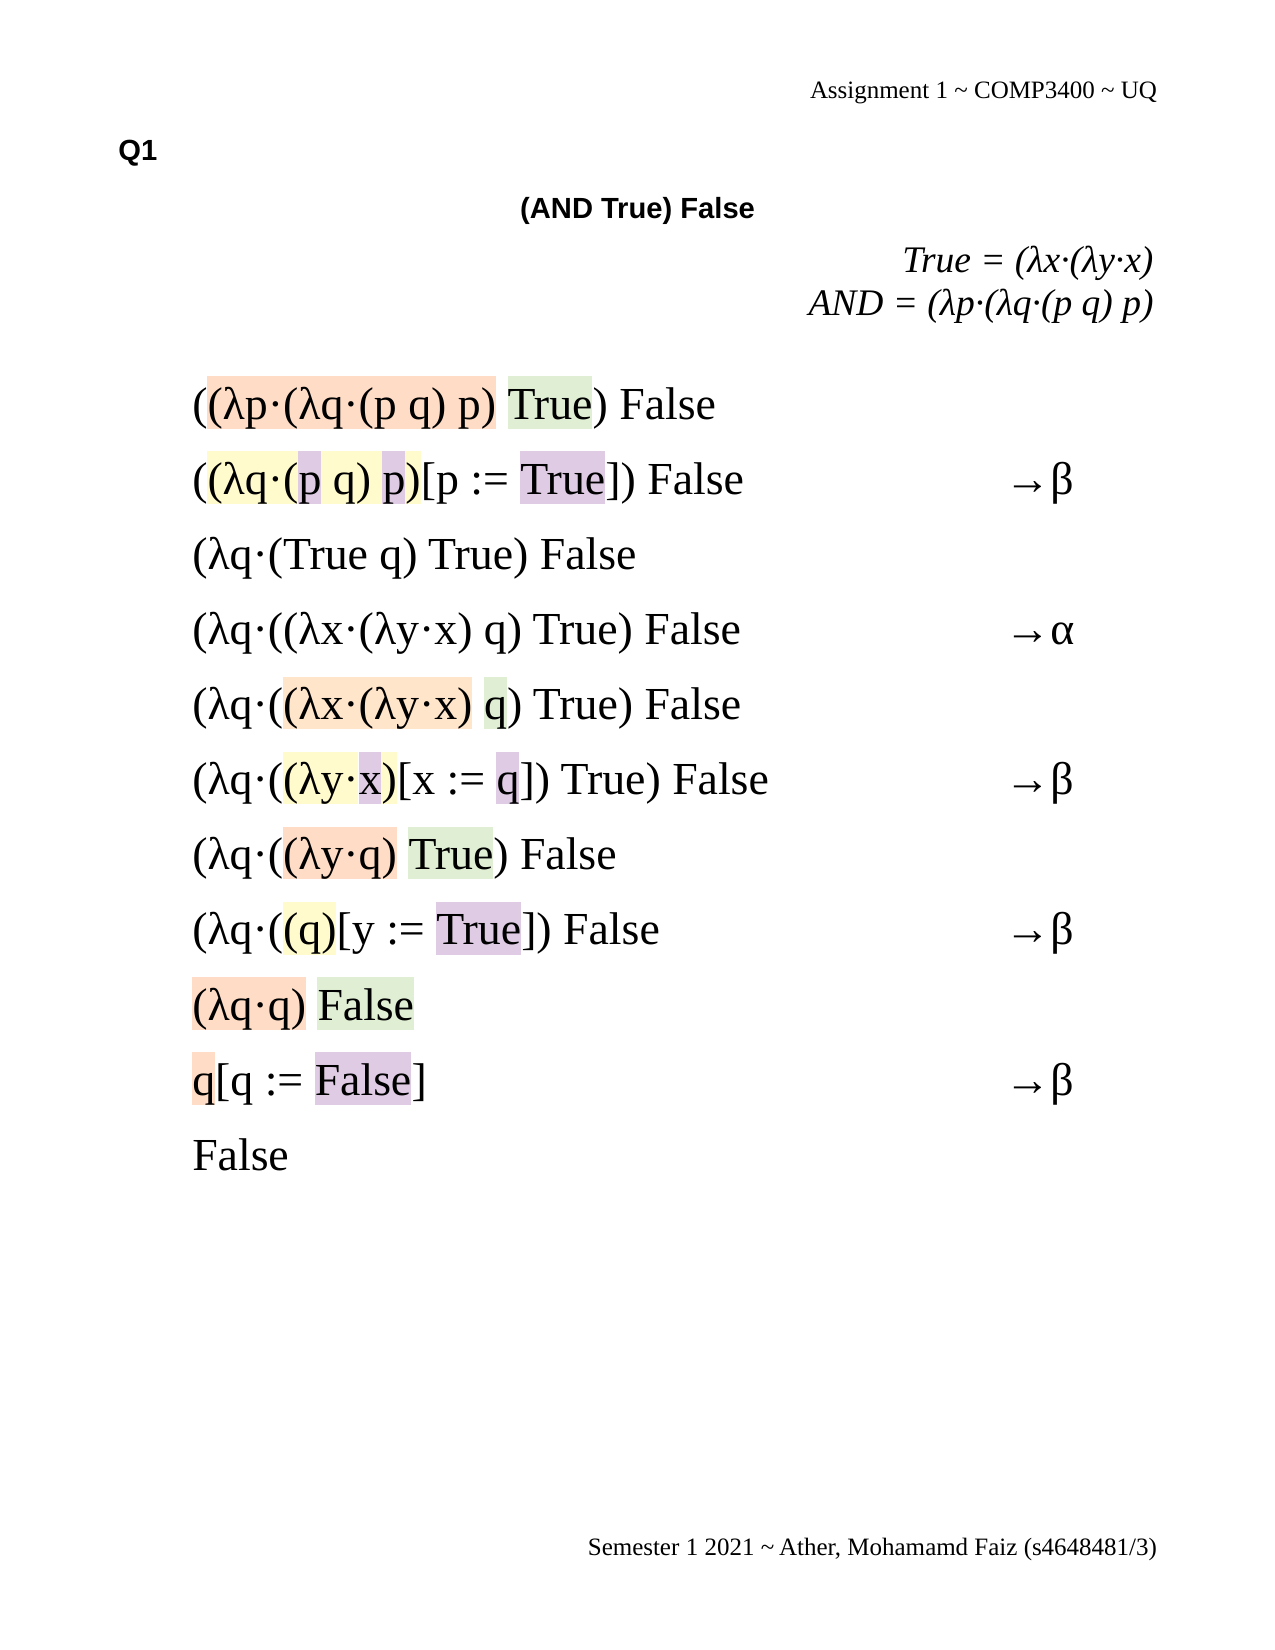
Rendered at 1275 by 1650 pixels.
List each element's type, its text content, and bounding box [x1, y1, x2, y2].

text (λq·((λx·(λy·x) q) True) False →α [192, 602, 1157, 654]
text AND = (λp·(λq·(p q) p) [118, 280, 1157, 323]
text (λq·(True q) True) False [192, 526, 1157, 579]
text True = (λx·(λy·x) [118, 237, 1157, 280]
text (λq·((q)[y := True]) False →β [192, 902, 1157, 955]
text (λq·q) False [192, 977, 1157, 1030]
text ((λq·(p q) p)[p := True]) False →β [192, 451, 1157, 504]
subtitle Q1 [118, 133, 1157, 166]
subtitle (AND True) False [118, 191, 1157, 225]
text (λq·((λy·x)[x := q]) True) False →β [192, 752, 1157, 804]
text ((λp·(λq·(p q) p) True) False [192, 376, 1157, 429]
text False [192, 1127, 1157, 1180]
text (λq·((λy·q) True) False [192, 827, 1157, 879]
text q[q := False] →β [192, 1052, 1157, 1105]
text (λq·((λx·(λy·x) q) True) False [192, 677, 1157, 729]
